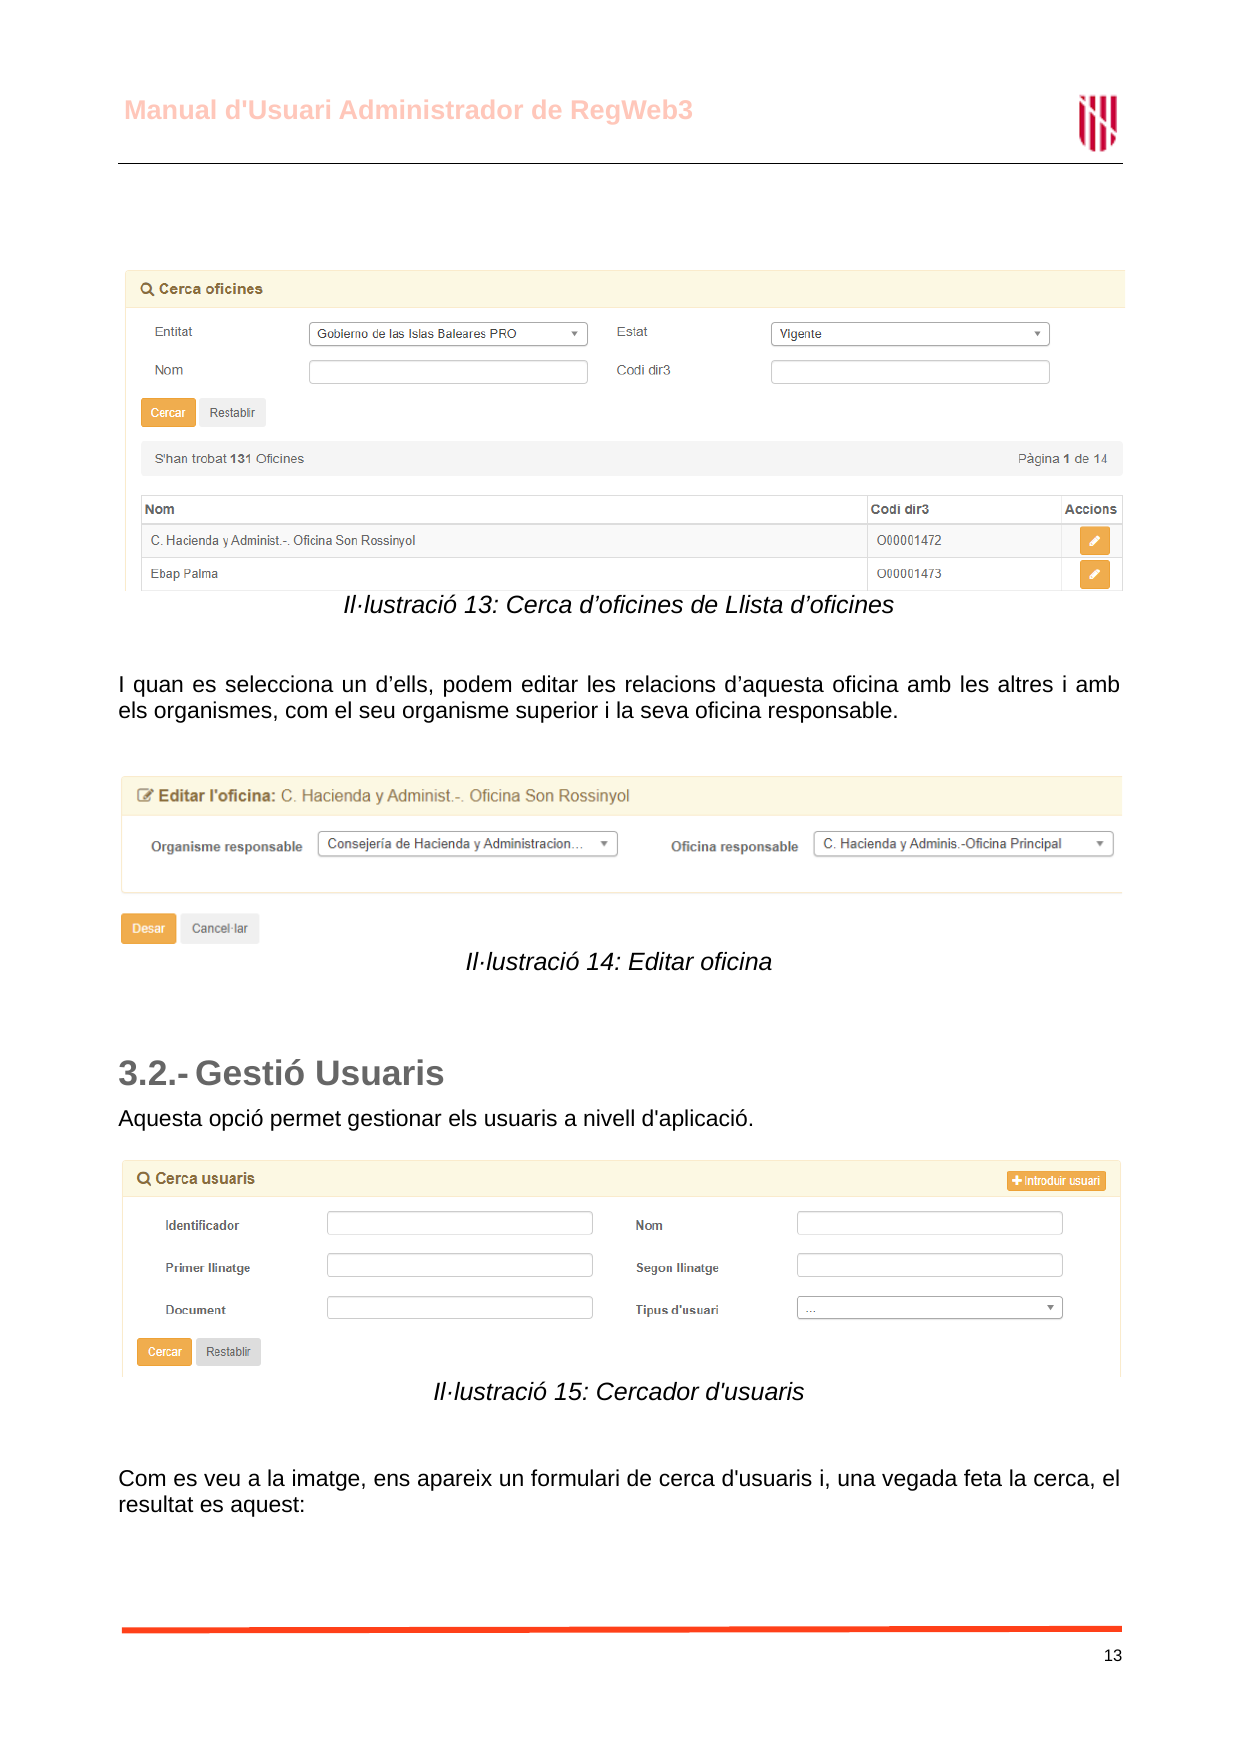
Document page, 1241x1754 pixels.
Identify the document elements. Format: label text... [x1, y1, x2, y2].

text I quan es selecciona un d’ells, podem editar les relacions d’aquesta oficina amb les altres i amb els organismes, com el seu organisme superior i la seva oficina responsable. [118, 671, 1122, 723]
text Il·lustració 13: Cerca d’oficines de Llista d’oficines [118, 275, 1122, 619]
text Com es veu a la imatge, ens apareix un formulari de cerca d'usuaris i, una vegada feta la cerca, el resultat es aquest: [118, 1464, 1122, 1517]
picture [121, 267, 1126, 591]
picture [118, 1156, 1123, 1377]
text Aquesta opció permet gestionar els usuaris a nivell d'aplicació. [118, 1105, 1122, 1132]
text Il·lustració 14: Editar oficina [118, 947, 1122, 976]
subtitle Gestió Usuaris [118, 1052, 1122, 1093]
text Il·lustració 15: Cercador d'usuaris [118, 1377, 1122, 1406]
picture [118, 774, 1123, 947]
picture [1075, 92, 1118, 156]
